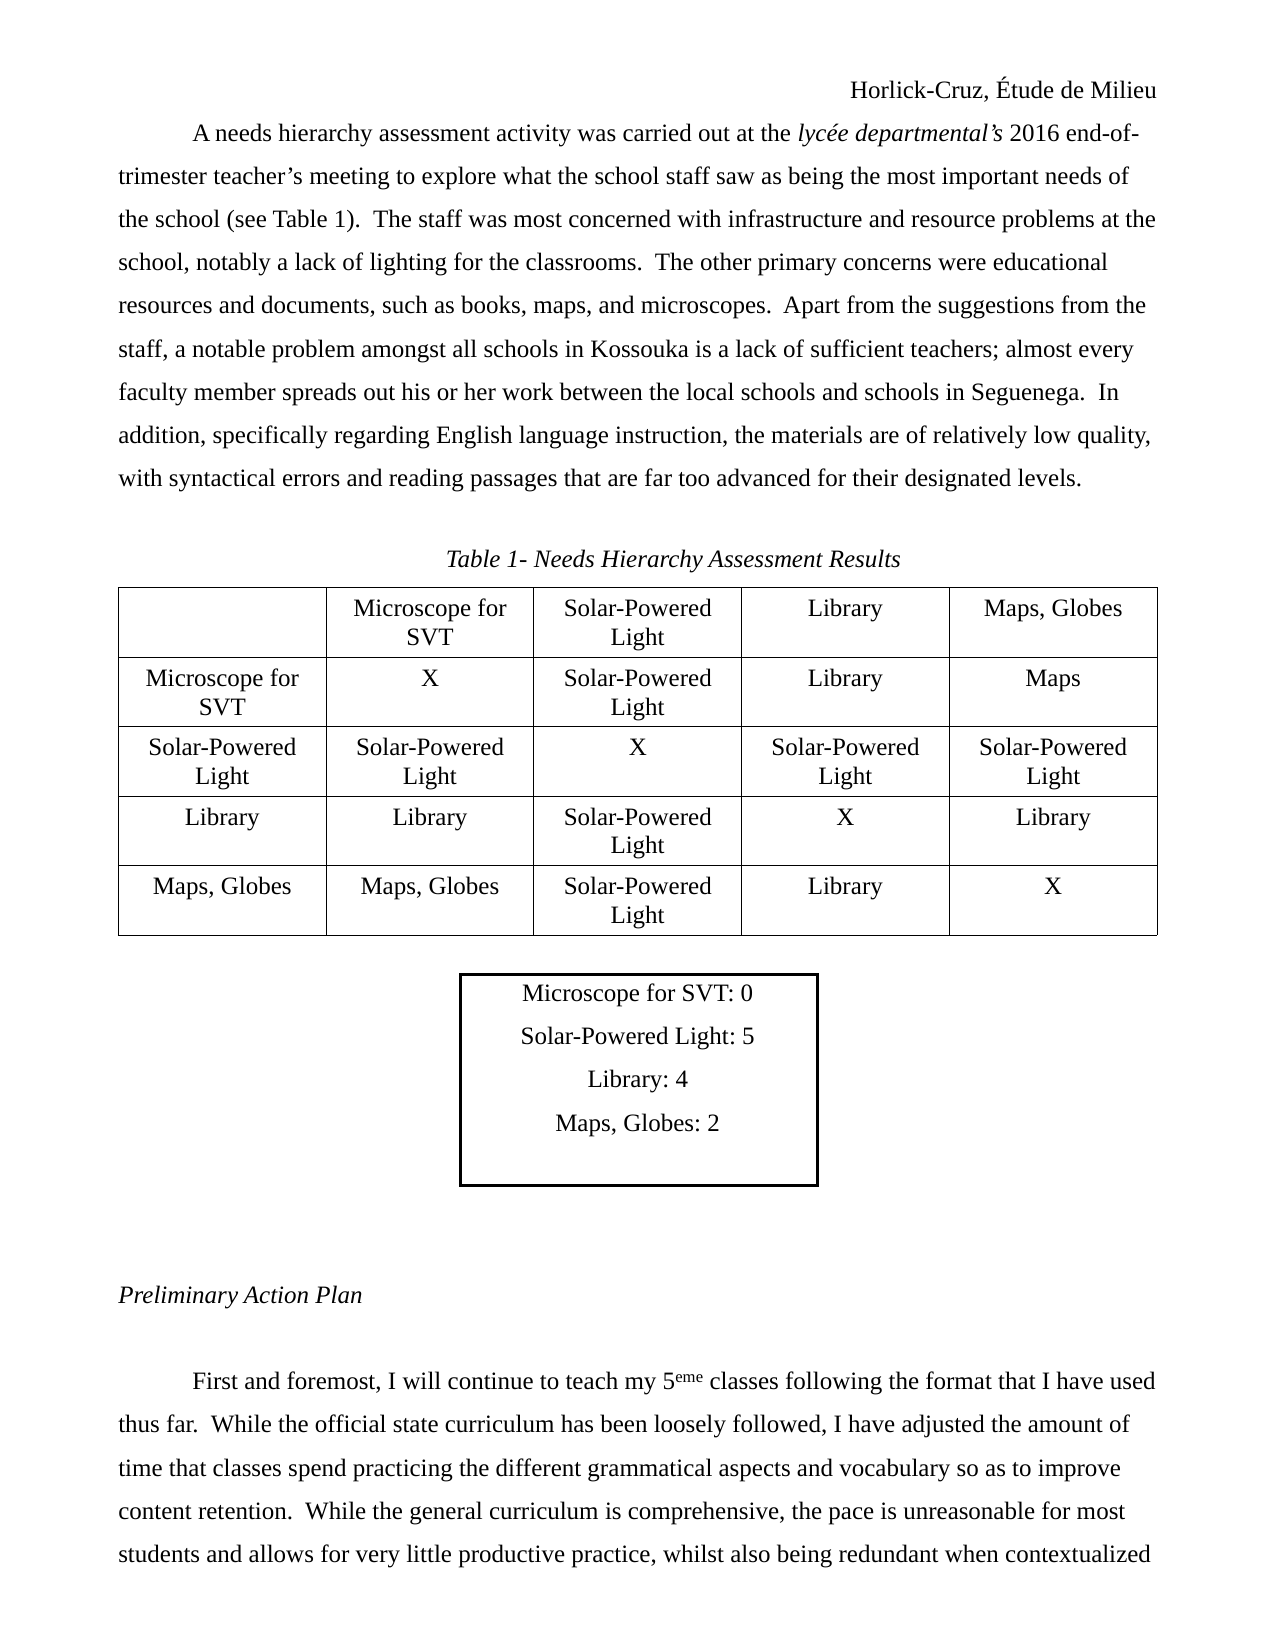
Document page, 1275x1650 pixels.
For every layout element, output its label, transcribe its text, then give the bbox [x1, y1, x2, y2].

text [819, 1108, 1157, 1136]
table_cell Solar-Powered Light [534, 658, 741, 726]
text First and foremost, I will continue to teach my 5eme classes following the format that I have used thus far. While the official state curriculum has been loosely followed, I have adjusted the amount of time that classes spend practicing the different grammatical aspects and vocabulary so as to improve content retention. While the general curriculum is comprehensive, the pace is unreasonable for most students and allows for very little productive practice, whilst also being redundant when contextualized [118, 1366, 1157, 1568]
table_header Library [742, 588, 949, 657]
table_cell X [327, 658, 533, 726]
table_cell X [742, 797, 949, 865]
table_cell Solar-Powered Light [327, 727, 533, 796]
table_cell Microscope for SVT [119, 658, 326, 726]
text [819, 978, 1157, 1007]
table_header Microscope for SVT [327, 588, 533, 657]
text [118, 978, 459, 1007]
table_cell Library [742, 866, 949, 934]
text [118, 1064, 459, 1093]
table_cell Solar-Powered Light [119, 727, 326, 796]
table_header Solar-Powered Light [534, 588, 741, 657]
text Preliminary Action Plan [118, 1280, 1157, 1309]
table_cell Solar-Powered Light [534, 797, 741, 865]
text Solar-Powered Light: 5 [462, 1021, 816, 1050]
table_cell Library [742, 658, 949, 726]
table_cell Maps [950, 658, 1157, 726]
table_cell Solar-Powered Light [534, 866, 741, 934]
table_cell Maps, Globes [327, 866, 533, 934]
table_cell Library [327, 797, 533, 865]
text [118, 1021, 459, 1050]
text Maps, Globes: 2 [462, 1108, 816, 1136]
table_header [119, 588, 326, 657]
table_header Maps, Globes [950, 588, 1157, 657]
table_cell Solar-Powered Light [742, 727, 949, 796]
table_cell Solar-Powered Light [950, 727, 1157, 796]
table_cell X [950, 866, 1157, 934]
text [819, 1064, 1157, 1093]
table_cell Library [950, 797, 1157, 865]
table_cell X [534, 727, 741, 796]
text [118, 1108, 459, 1136]
table_cell Maps, Globes [119, 866, 326, 934]
text Table 1- Needs Hierarchy Assessment Results [118, 544, 1157, 573]
text A needs hierarchy assessment activity was carried out at the lycée departmental’s 2016 end-of-trimester teacher’s meeting to explore what the school staff saw as being the most important needs of the school (see Table 1). The staff was most concerned with infrastructure and resource problems at the school, notably a lack of lighting for the classrooms. The other primary concerns were educational resources and documents, such as books, maps, and microscopes. Apart from the suggestions from the staff, a notable problem amongst all schools in Kossouka is a lack of sufficient teachers; almost every faculty member spreads out his or her work between the local schools and schools in Seguenega. In addition, specifically regarding English language instruction, the materials are of relatively low quality, with syntactical errors and reading passages that are far too advanced for their designated levels. [118, 118, 1157, 492]
table_cell Library [119, 797, 326, 865]
text Microscope for SVT: 0 [462, 978, 816, 1007]
text Library: 4 [462, 1064, 816, 1093]
text [819, 1021, 1157, 1050]
